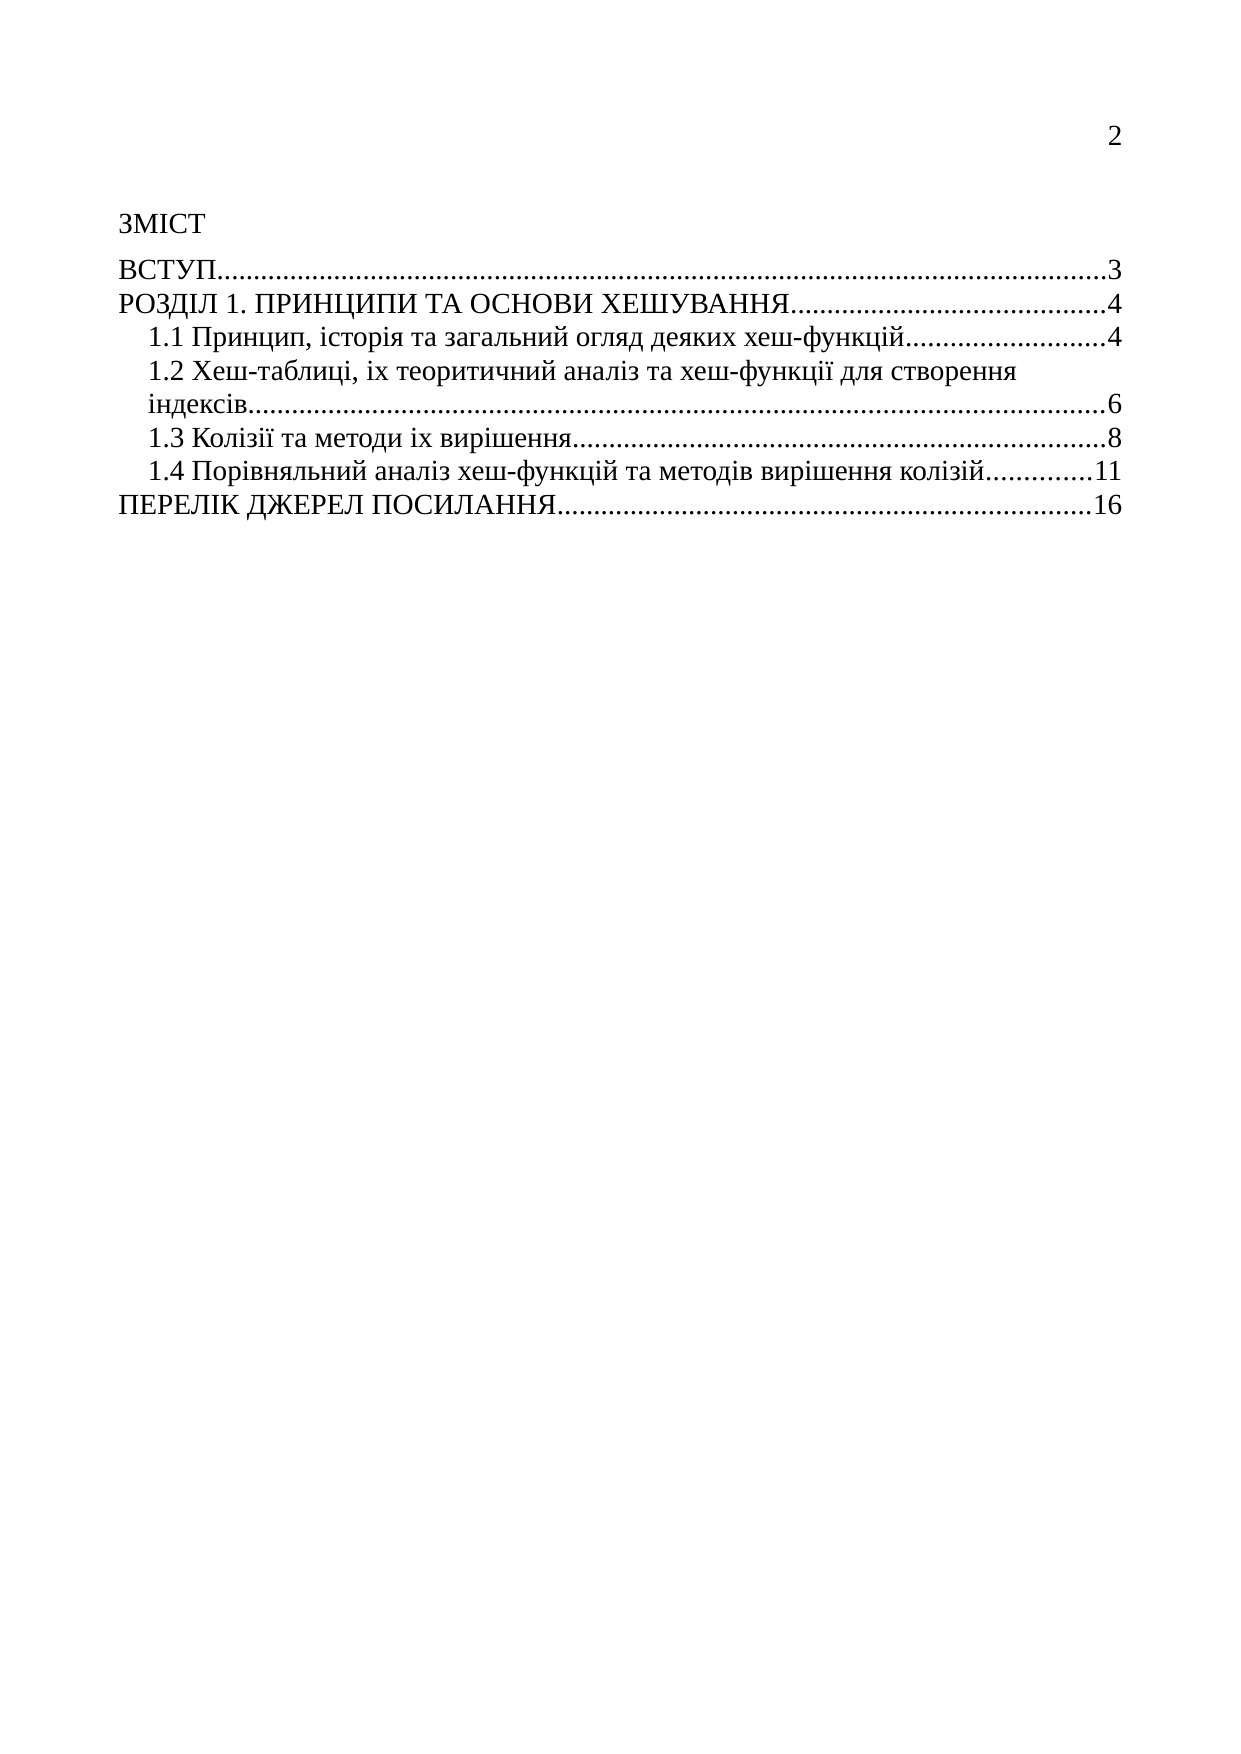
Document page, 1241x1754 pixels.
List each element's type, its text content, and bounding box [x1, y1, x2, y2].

subtitle ЗМІСТ [118, 206, 1122, 240]
text 1.3 Колізії та методи іх вирішення 8 [148, 420, 1122, 453]
text ПЕРЕЛІК ДЖЕРЕЛ ПОСИЛАННЯ 16 [118, 487, 1122, 521]
text ВСТУП 3 [118, 252, 1122, 286]
text РОЗДІЛ 1. ПРИНЦИПИ ТА ОСНОВИ ХЕШУВАННЯ 4 [118, 286, 1122, 319]
text 1.1 Принцип, історія та загальний огляд деяких хеш-функцій 4 [148, 319, 1122, 353]
text 1.4 Порівняльний аналіз хеш-функцій та методів вирішення колізій 11 [148, 453, 1122, 487]
text 1.2 Хеш-таблиці, іх теоритичний аналіз та хеш-функції для створення індексів 6 [148, 353, 1122, 420]
